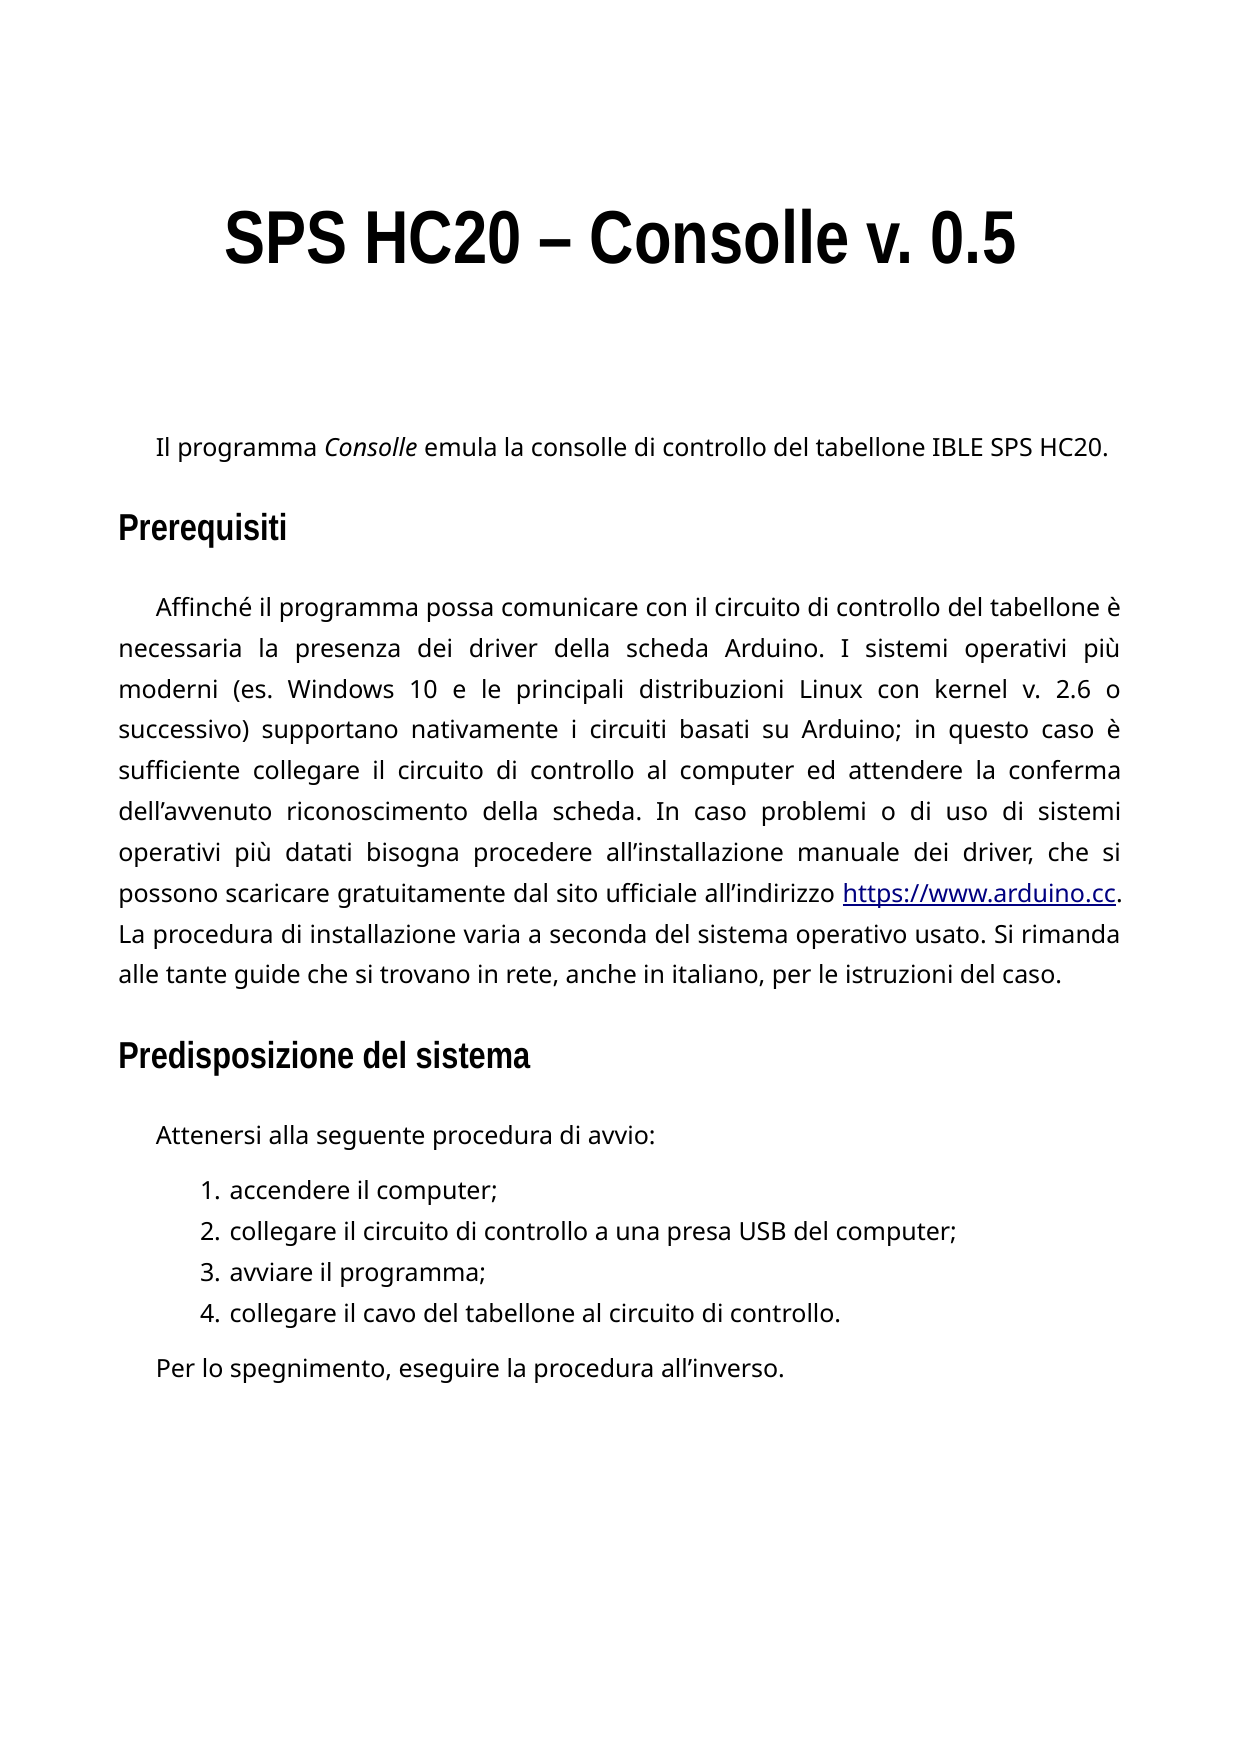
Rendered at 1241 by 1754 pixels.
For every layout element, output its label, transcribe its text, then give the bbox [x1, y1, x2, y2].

subtitle SPS HC20 – Consolle v. 0.5 [118, 193, 1122, 279]
list accendere il computer; [162, 1173, 1122, 1207]
subtitle Prerequisiti [118, 505, 1122, 548]
text Attenersi alla seguente procedura di avvio: [118, 1117, 1122, 1152]
text Per lo spegnimento, eseguire la procedura all’inverso. [118, 1351, 1122, 1385]
list collegare il circuito di controllo a una presa USB del computer; [162, 1214, 1122, 1248]
text Affinché il programma possa comunicare con il circuito di controllo del tabellone è necessaria la presenza dei driver della scheda Arduino. I sistemi operativi più moderni (es. Windows 10 e le principali distribuzioni Linux con kernel v. 2.6 o successivo) supportano nativamente i circuiti basati su Arduino; in questo caso è sufficiente collegare il circuito di controllo al computer ed attendere la conferma dell’avvenuto riconoscimento della scheda. In caso problemi o di uso di sistemi operativi più datati bisogna procedere all’installazione manuale dei driver, che si possono scaricare gratuitamente dal sito ufficiale all’indirizzo https://www.arduino.cc. La procedura di installazione varia a seconda del sistema operativo usato. Si rimanda alle tante guide che si trovano in rete, anche in italiano, per le istruzioni del caso. [118, 589, 1122, 991]
text Il programma Consolle emula la consolle di controllo del tabellone IBLE SPS HC20. [118, 429, 1122, 463]
list collegare il cavo del tabellone al circuito di controllo. [162, 1295, 1122, 1329]
subtitle Predisposizione del sistema [118, 1033, 1122, 1076]
list avviare il programma; [162, 1254, 1122, 1289]
